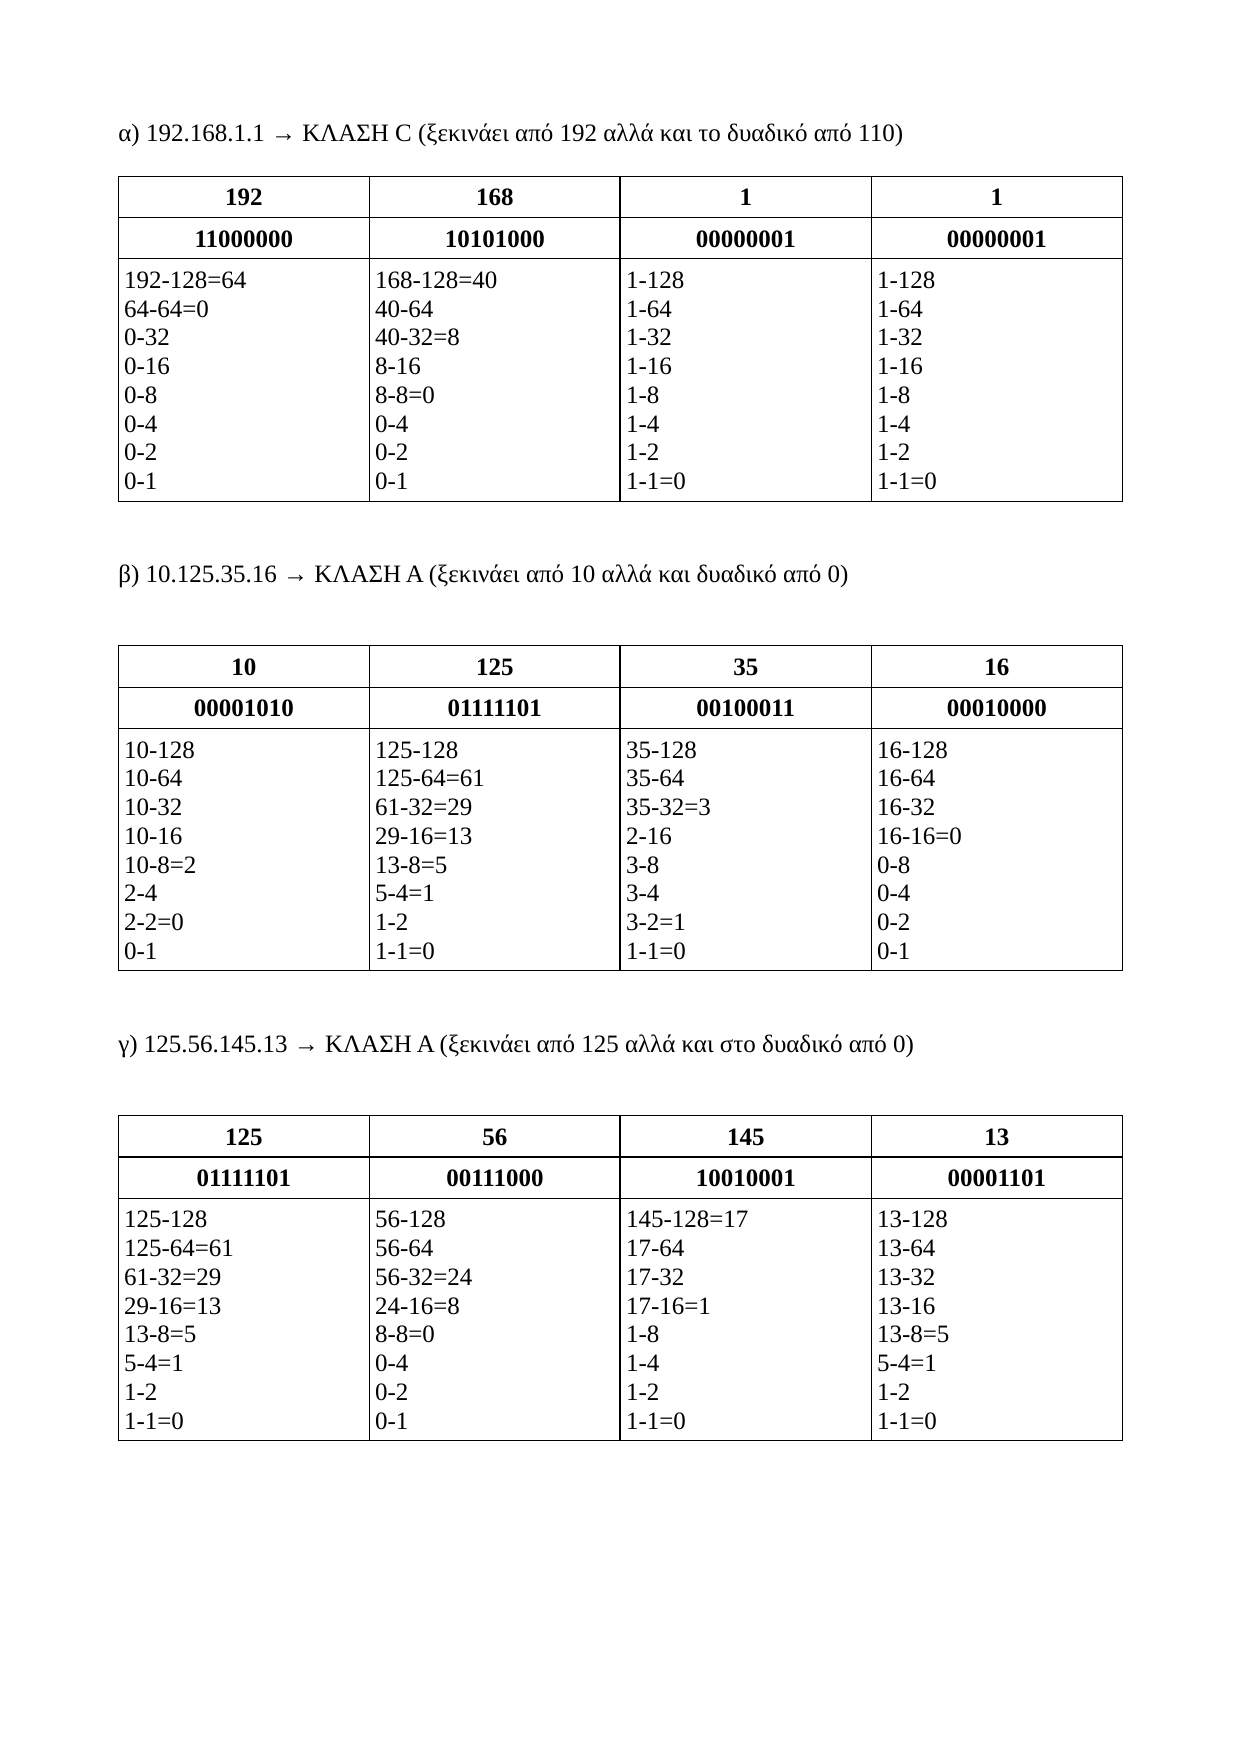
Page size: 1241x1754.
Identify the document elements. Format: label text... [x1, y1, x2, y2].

table_cell 192-128=64 64-64=0 0-32 0-16 0-8 0-4 0-2 0-1 [119, 259, 369, 501]
table_cell 00000001 [621, 218, 871, 258]
table_header 1 [872, 177, 1122, 217]
table_header 56 [370, 1116, 619, 1156]
table_header 125 [370, 646, 619, 687]
text α) 192.168.1.1 → ΚΛΑΣΗ C (ξεκινάει από 192 αλλά και το δυαδικό από 110) [118, 118, 1122, 147]
table_cell 11000000 [119, 218, 369, 258]
table_header 1 [621, 177, 871, 217]
table_cell 16-128 16-64 16-32 16-16=0 0-8 0-4 0-2 0-1 [872, 729, 1122, 970]
table_cell 1-128 1-64 1-32 1-16 1-8 1-4 1-2 1-1=0 [621, 259, 871, 501]
table_cell 145-128=17 17-64 17-32 17-16=1 1-8 1-4 1-2 1-1=0 [621, 1199, 871, 1440]
text γ) 125.56.145.13 → ΚΛΑΣΗ Α (ξεκινάει από 125 αλλά και στο δυαδικό από 0) [118, 1029, 1122, 1058]
table_header 145 [621, 1116, 871, 1156]
table_cell 35-128 35-64 35-32=3 2-16 3-8 3-4 3-2=1 1-1=0 [621, 729, 871, 970]
table_cell 13-128 13-64 13-32 13-16 13-8=5 5-4=1 1-2 1-1=0 [872, 1199, 1122, 1440]
table_cell 10-128 10-64 10-32 10-16 10-8=2 2-4 2-2=0 0-1 [119, 729, 369, 970]
table_header 168 [370, 177, 619, 217]
table_header 125 [119, 1116, 369, 1156]
table_cell 00001010 [119, 688, 369, 728]
table_header 16 [872, 646, 1122, 687]
table_cell 00111000 [370, 1158, 619, 1198]
table_cell 10010001 [621, 1158, 871, 1198]
table_cell 1-128 1-64 1-32 1-16 1-8 1-4 1-2 1-1=0 [872, 259, 1122, 501]
table_cell 10101000 [370, 218, 619, 258]
table_cell 125-128 125-64=61 61-32=29 29-16=13 13-8=5 5-4=1 1-2 1-1=0 [370, 729, 619, 970]
table_header 192 [119, 177, 369, 217]
table_cell 56-128 56-64 56-32=24 24-16=8 8-8=0 0-4 0-2 0-1 [370, 1199, 619, 1440]
table_header 35 [621, 646, 871, 687]
table_cell 00010000 [872, 688, 1122, 728]
table_header 10 [119, 646, 369, 687]
table_header 13 [872, 1116, 1122, 1156]
table_cell 00000001 [872, 218, 1122, 258]
table_cell 01111101 [119, 1158, 369, 1198]
table_cell 00100011 [621, 688, 871, 728]
text β) 10.125.35.16 → ΚΛΑΣΗ Α (ξεκινάει από 10 αλλά και δυαδικό από 0) [118, 559, 1122, 588]
table_cell 01111101 [370, 688, 619, 728]
table_cell 125-128 125-64=61 61-32=29 29-16=13 13-8=5 5-4=1 1-2 1-1=0 [119, 1199, 369, 1440]
table_cell 168-128=40 40-64 40-32=8 8-16 8-8=0 0-4 0-2 0-1 [370, 259, 619, 501]
table_cell 00001101 [872, 1158, 1122, 1198]
